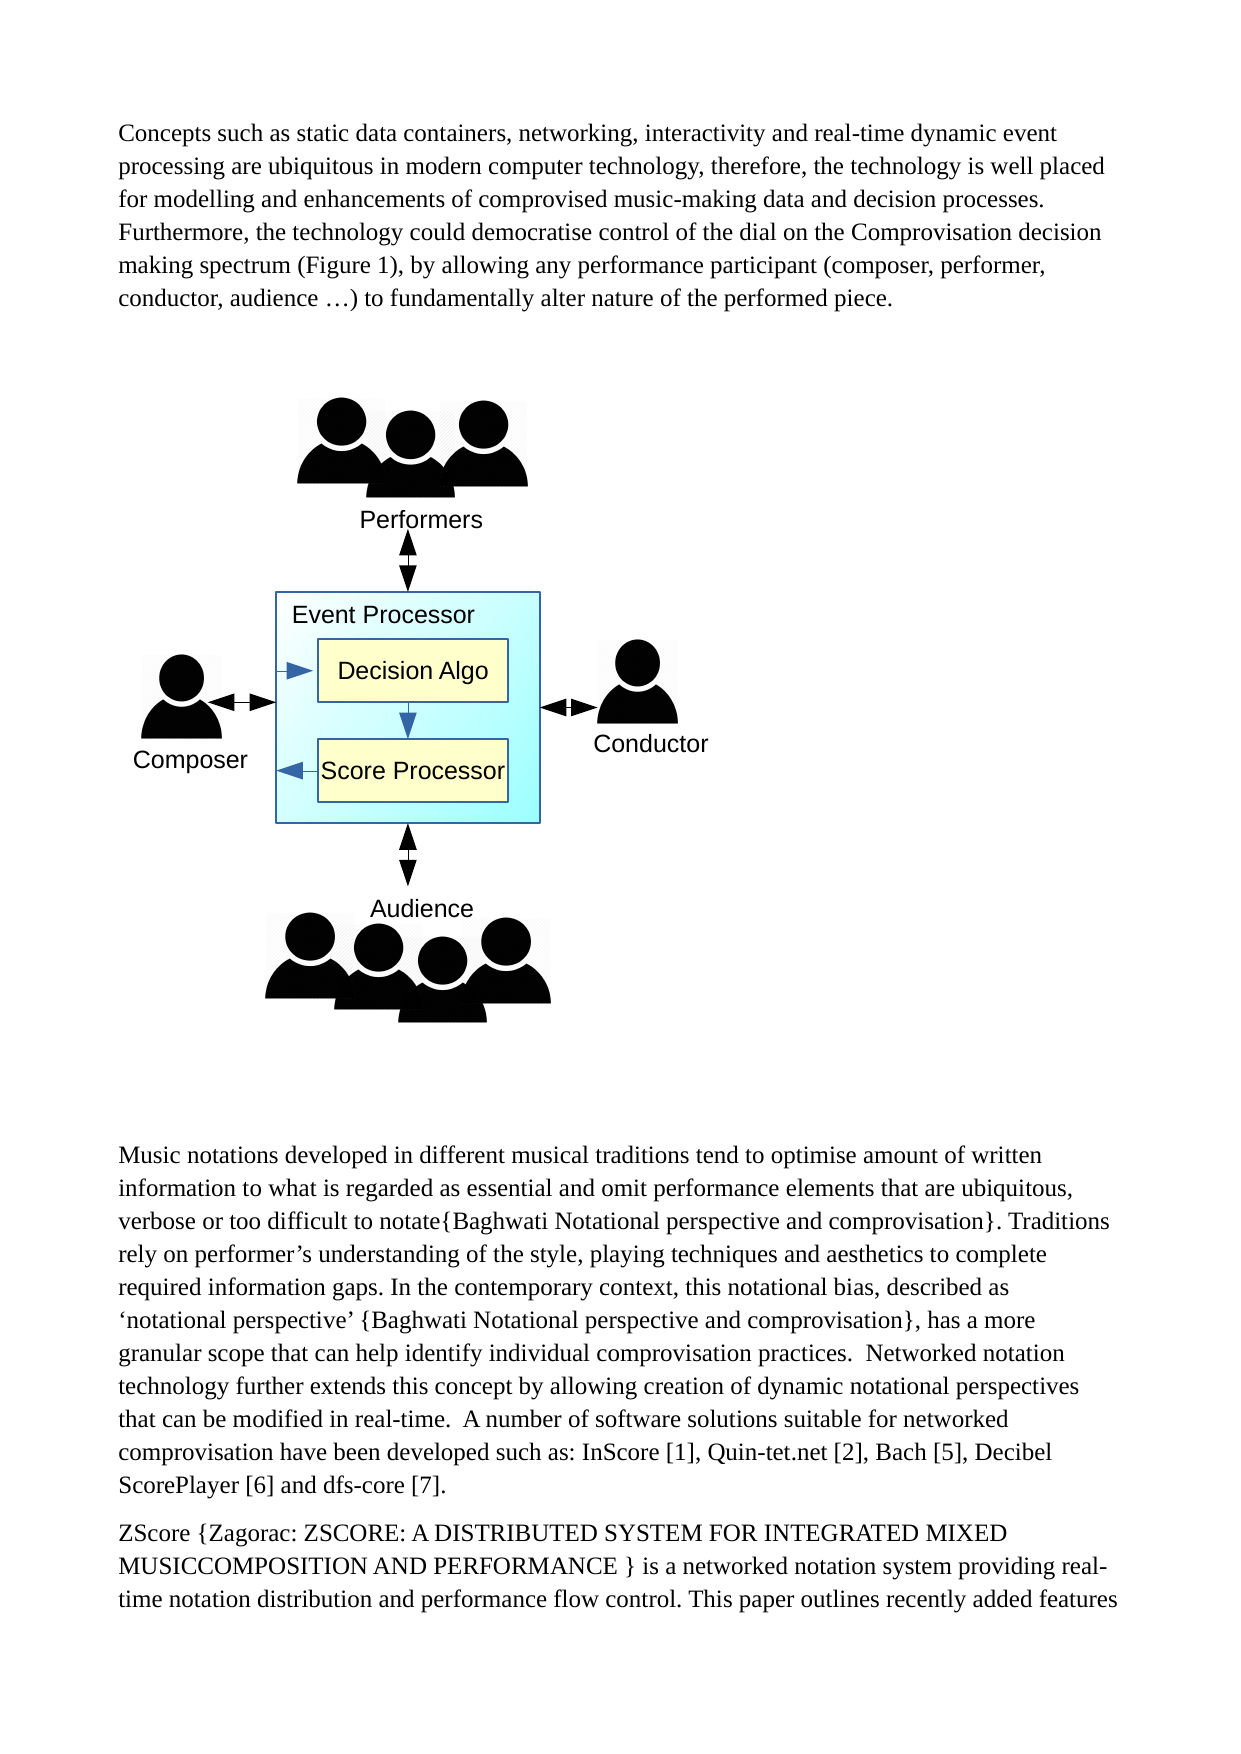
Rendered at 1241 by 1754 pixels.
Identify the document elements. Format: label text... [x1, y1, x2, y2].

picture [141, 654, 222, 739]
text ZScore {Zagorac: ZSCORE: A DISTRIBUTED SYSTEM FOR INTEGRATED MIXED MUSICCOMPOSITION AND PERFORMANCE } is a networked notation system providing real-time notation distribution and performance flow control. This paper outlines recently added features [118, 1518, 1122, 1613]
text Music notations developed in different musical traditions tend to optimise amount of written information to what is regarded as essential and omit performance elements that are ubiquitous, verbose or too difficult to notate{Baghwati Notational perspective and comprovisation}. Traditions rely on performer’s understanding of the style, playing techniques and aesthetics to complete required information gaps. In the contemporary context, this notational bias, described as ‘notational perspective’ {Baghwati Notational perspective and comprovisation}, has a more granular scope that can help identify individual comprovisation practices. Networked notation technology further extends this concept by allowing creation of dynamic notational perspectives that can be modified in real-time. A number of software solutions suitable for networked comprovisation have been developed such as: InScore [1], Quin-tet.net [2], Bach [5], Decibel ScorePlayer [6] and dfs-core [7]. [118, 1140, 1122, 1499]
picture [597, 639, 678, 724]
picture [297, 397, 528, 498]
picture [265, 912, 551, 1023]
text Concepts such as static data containers, networking, interactivity and real-time dynamic event processing are ubiquitous in modern computer technology, therefore, the technology is well placed for modelling and enhancements of comprovised music-making data and decision processes. Furthermore, the technology could democratise control of the dial on the Comprovisation decision making spectrum (Figure 1), by allowing any performance participant (composer, performer, conductor, audience …) to fundamentally alter nature of the performed piece. [118, 118, 1122, 312]
